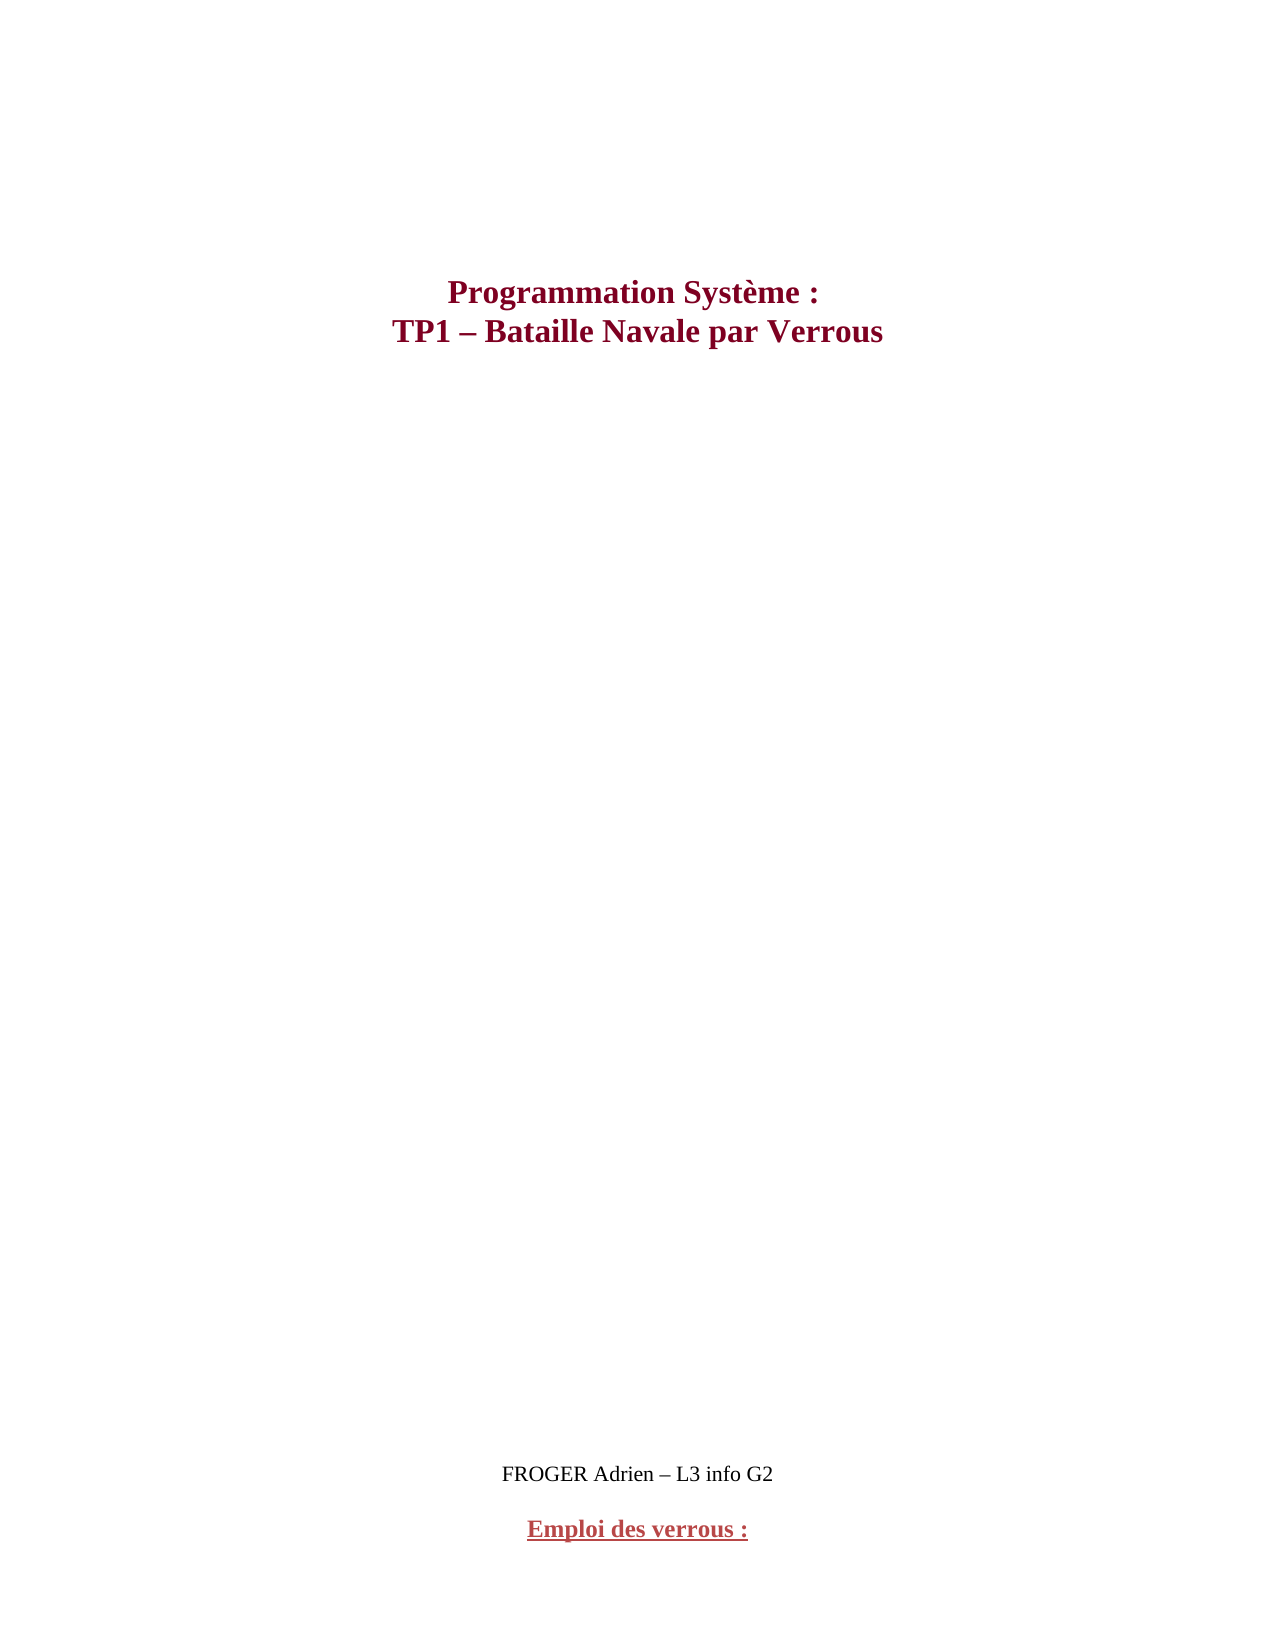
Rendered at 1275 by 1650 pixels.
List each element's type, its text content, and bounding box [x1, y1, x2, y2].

text Programmation Système : [150, 273, 1125, 311]
text TP1 – Bataille Navale par Verrous [150, 311, 1125, 349]
text FROGER Adrien – L3 info G2 [150, 1461, 1125, 1486]
text Emploi des verrous : [150, 1514, 1125, 1543]
